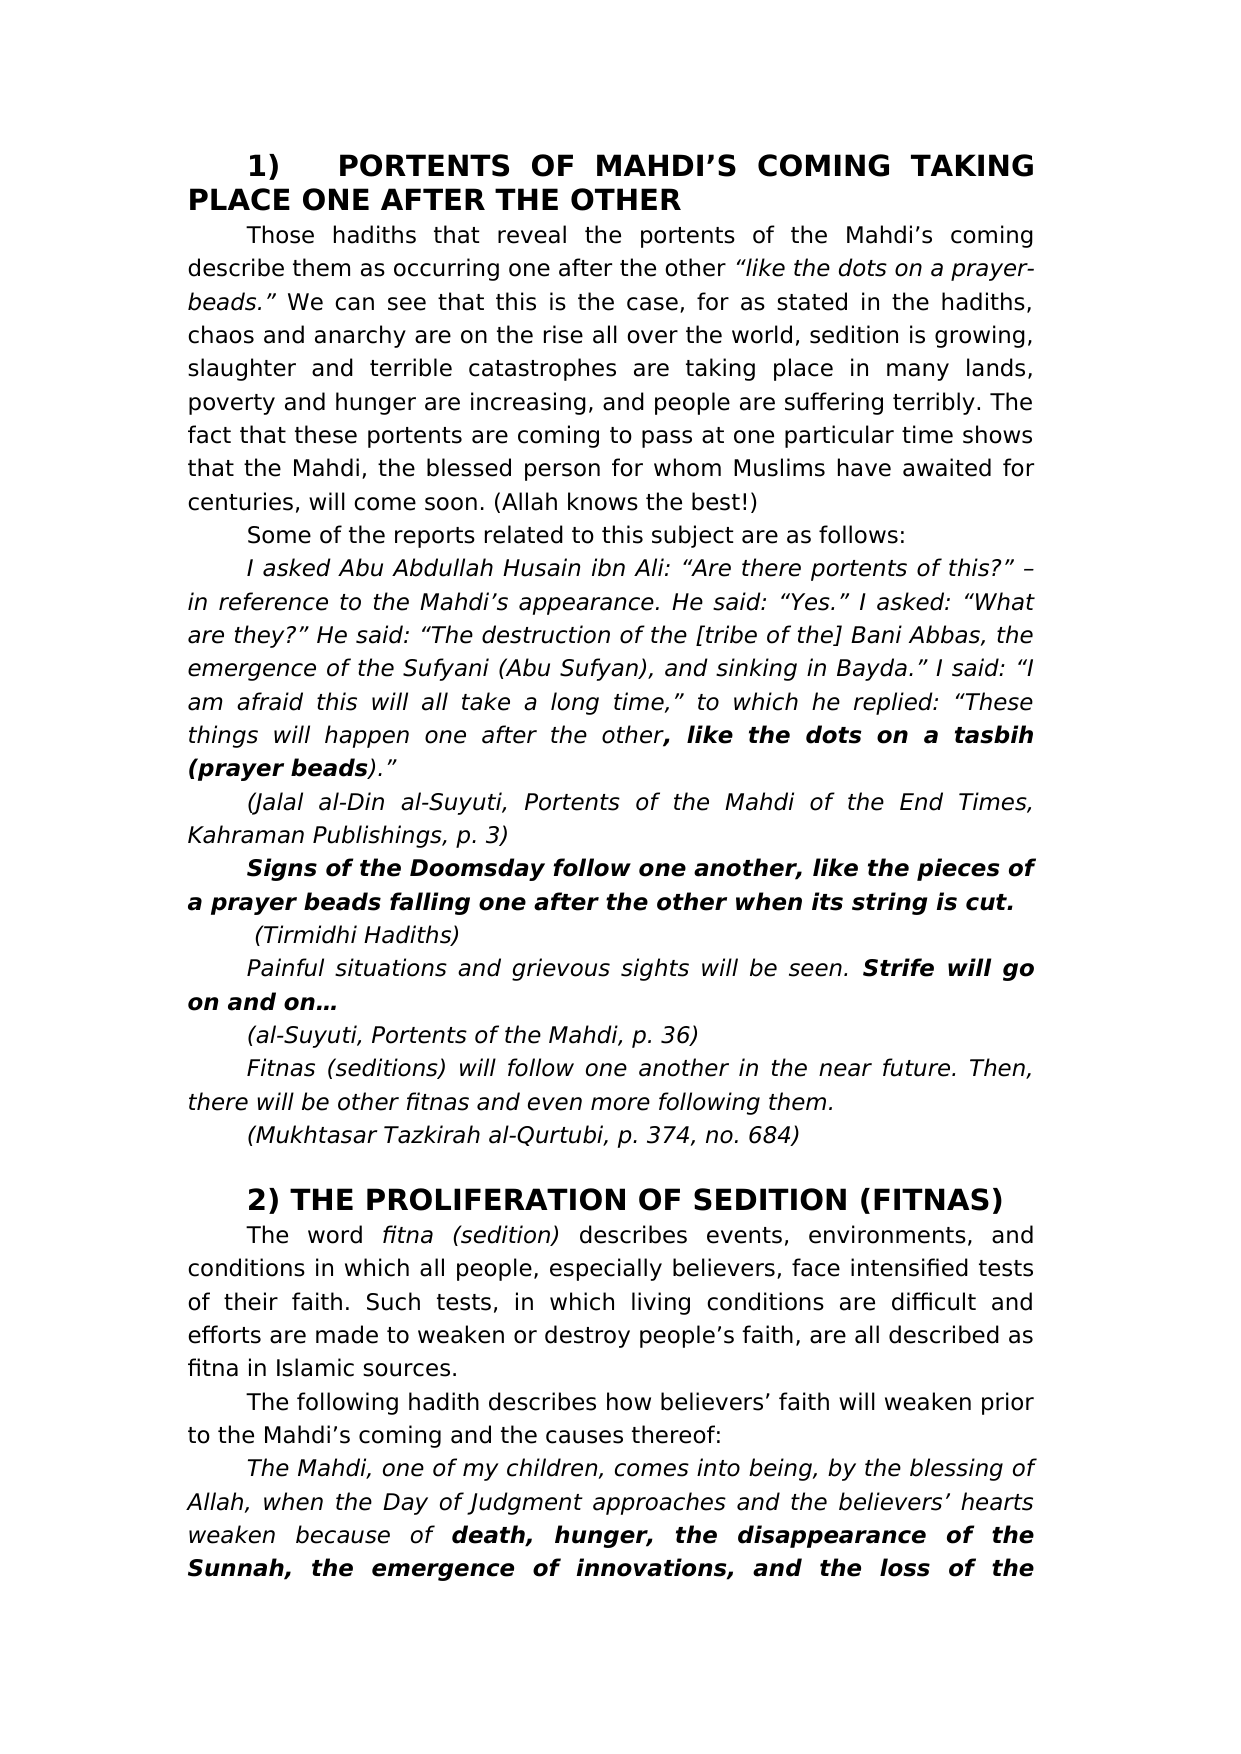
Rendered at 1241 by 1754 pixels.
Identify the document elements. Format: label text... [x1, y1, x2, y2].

text The word fitna (sedition) describes events, environments, and conditions in which all people, especially believers, face intensified tests of their faith. Such tests, in which living conditions are difficult and efforts are made to weaken or destroy people’s faith, are all described as fitna in Islamic sources. [187, 1217, 1035, 1383]
text Fitnas (seditions) will follow one another in the near future. Then, there will be other fitnas and even more following them. [187, 1050, 1035, 1117]
text The Mahdi, one of my children, comes into being, by the blessing of Allah, when the Day of Judgment approaches and the believers’ hearts weaken because of death, hunger, the disappearance of the Sunnah, the emergence of innovations, and the loss of the [187, 1450, 1035, 1583]
text 2) THE PROLIFERATION OF SEDITION (FITNAS) [187, 1183, 1035, 1217]
text (Mukhtasar Tazkirah al-Qurtubi, p. 374, no. 684) [187, 1117, 1035, 1150]
text (Jalal al-Din al-Suyuti, Portents of the Mahdi of the End Times, Kahraman Publishings, p. 3) [187, 783, 1035, 850]
text (Tirmidhi Hadiths) [187, 917, 1035, 950]
text Signs of the Doomsday follow one another, like the pieces of a prayer beads falling one after the other when its string is cut. [187, 850, 1035, 917]
text Those hadiths that reveal the portents of the Mahdi’s coming describe them as occurring one after the other “like the dots on a prayer-beads.” We can see that this is the case, for as stated in the hadiths, chaos and anarchy are on the rise all over the world, sedition is growing, slaughter and terrible catastrophes are taking place in many lands, poverty and hunger are increasing, and people are suffering terribly. The fact that these portents are coming to pass at one particular time shows that the Mahdi, the blessed person for whom Muslims have awaited for centuries, will come soon. (Allah knows the best!) [187, 217, 1035, 517]
text The following hadith describes how believers’ faith will weaken prior to the Mahdi’s coming and the causes thereof: [187, 1383, 1035, 1450]
text (al-Suyuti, Portents of the Mahdi, p. 36) [187, 1017, 1035, 1050]
text I asked Abu Abdullah Husain ibn Ali: “Are there portents of this?” – in reference to the Mahdi’s appearance. He said: “Yes.” I asked: “What are they?” He said: “The destruction of the [tribe of the] Bani Abbas, the emergence of the Sufyani (Abu Sufyan), and sinking in Bayda.” I said: “I am afraid this will all take a long time,” to which he replied: “These things will happen one after the other, like the dots on a tasbih (prayer beads).” [187, 550, 1035, 783]
text Painful situations and grievous sights will be seen. Strife will go on and on… [187, 950, 1035, 1017]
list PORTENTS OF MAHDI’S COMING TAKING PLACE ONE AFTER THE OTHER [187, 150, 1035, 217]
text Some of the reports related to this subject are as follows: [187, 517, 1035, 550]
